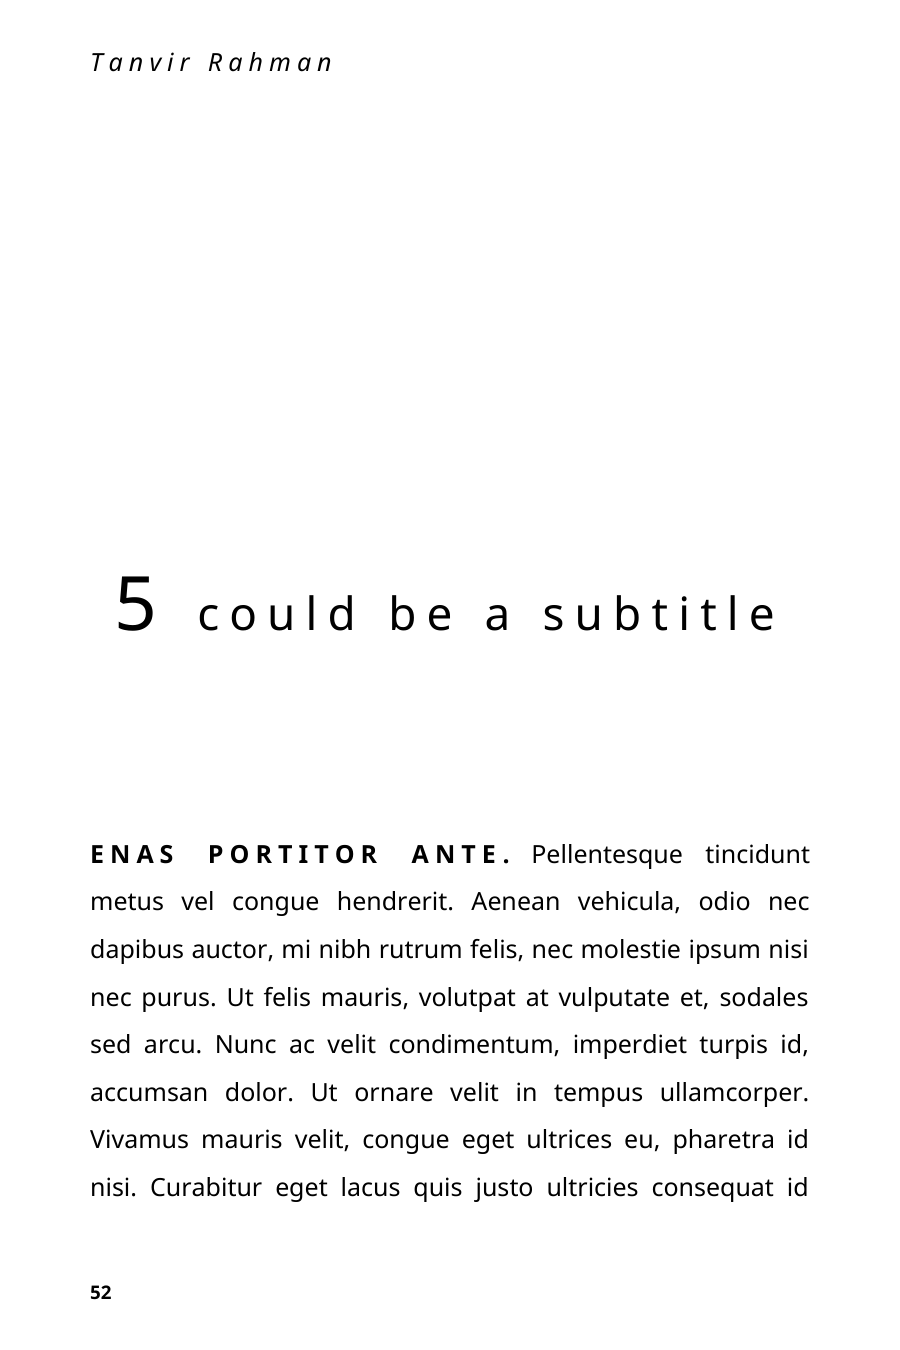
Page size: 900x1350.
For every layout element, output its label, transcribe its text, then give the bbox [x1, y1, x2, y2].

text ENAS PORTITOR ANTE. Pellentesque tincidunt metus vel congue hendrerit. Aenean vehicula, odio nec dapibus auctor, mi nibh rutrum felis, nec molestie ipsum nisi nec purus. Ut felis mauris, volutpat at vulputate et, sodales sed arcu. Nunc ac velit condimentum, imperdiet turpis id, accumsan dolor. Ut ornare velit in tempus ullamcorper. Vivamus mauris velit, congue eget ultrices eu, pharetra id nisi. Curabitur eget lacus quis justo ultricies consequat id [90, 836, 810, 1204]
subtitle 5 could be a subtitle [90, 550, 810, 652]
